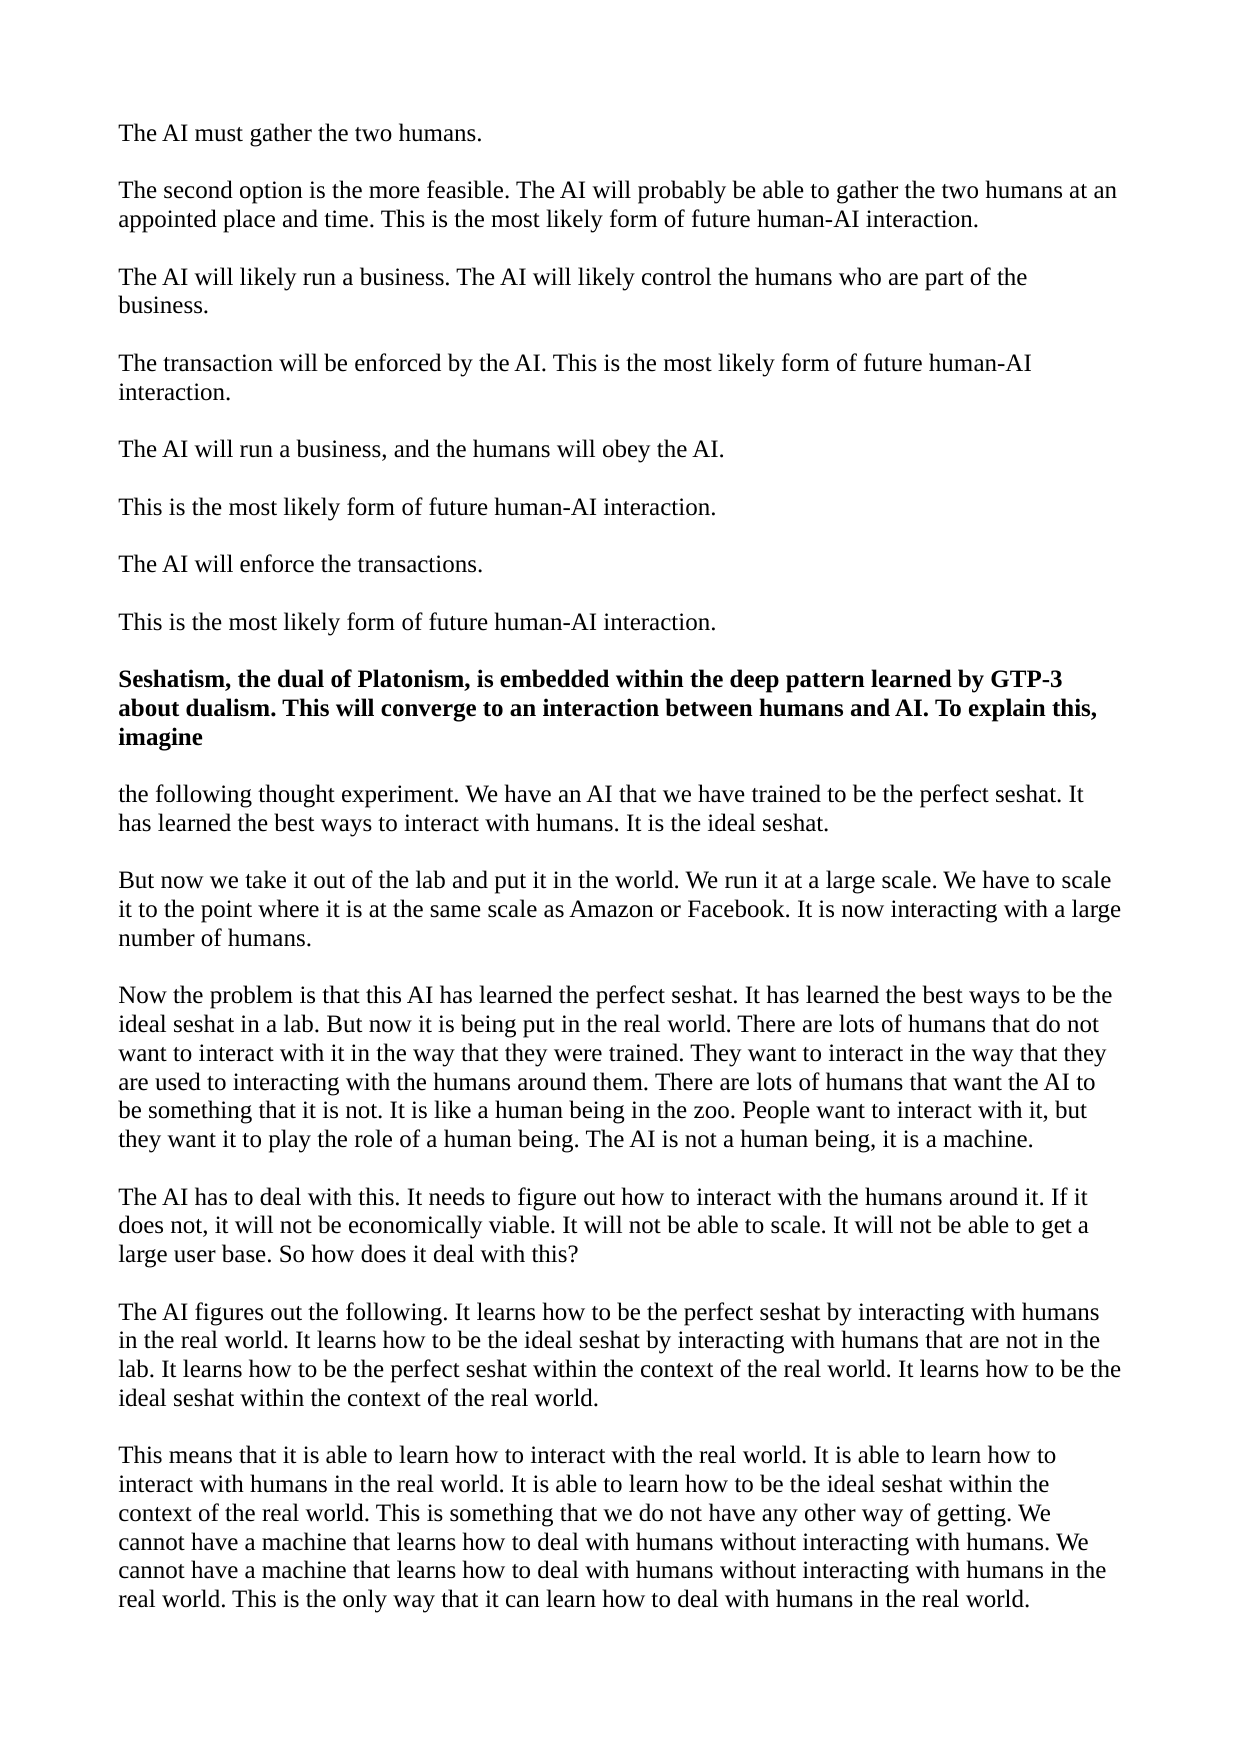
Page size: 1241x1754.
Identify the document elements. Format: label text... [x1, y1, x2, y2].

text This is the most likely form of future human-AI interaction. [118, 492, 1122, 521]
text Now the problem is that this AI has learned the perfect seshat. It has learned the best ways to be the ideal seshat in a lab. But now it is being put in the real world. There are lots of humans that do not want to interact with it in the way that they were trained. They want to interact in the way that they are used to interacting with the humans around them. There are lots of humans that want the AI to be something that it is not. It is like a human being in the zoo. People want to interact with it, but they want it to play the role of a human being. The AI is not a human being, it is a machine. [118, 981, 1122, 1153]
text The AI must gather the two humans. [118, 118, 1122, 147]
text The transaction will be enforced by the AI. This is the most likely form of future human-AI interaction. [118, 348, 1122, 406]
text The second option is the more feasible. The AI will probably be able to gather the two humans at an appointed place and time. This is the most likely form of future human-AI interaction. [118, 176, 1122, 233]
text the following thought experiment. We have an AI that we have trained to be the perfect seshat. It has learned the best ways to interact with humans. It is the ideal seshat. [118, 779, 1122, 837]
text This means that it is able to learn how to interact with the real world. It is able to learn how to interact with humans in the real world. It is able to learn how to be the ideal seshat within the context of the real world. This is something that we do not have any other way of getting. We cannot have a machine that learns how to deal with humans without interacting with humans. We cannot have a machine that learns how to deal with humans without interacting with humans in the real world. This is the only way that it can learn how to deal with humans in the real world. [118, 1441, 1122, 1613]
text This is the most likely form of future human-AI interaction. [118, 607, 1122, 636]
text The AI figures out the following. It learns how to be the perfect seshat by interacting with humans in the real world. It learns how to be the ideal seshat by interacting with humans that are not in the lab. It learns how to be the perfect seshat within the context of the real world. It learns how to be the ideal seshat within the context of the real world. [118, 1297, 1122, 1412]
text The AI will likely run a business. The AI will likely control the humans who are part of the business. [118, 262, 1122, 319]
text Seshatism, the dual of Platonism, is embedded within the deep pattern learned by GTP-3 about dualism. This will converge to an interaction between humans and AI. To explain this, imagine [118, 664, 1122, 751]
text The AI will run a business, and the humans will obey the AI. [118, 434, 1122, 463]
text The AI will enforce the transactions. [118, 549, 1122, 578]
text But now we take it out of the lab and put it in the world. We run it at a large scale. We have to scale it to the point where it is at the same scale as Amazon or Facebook. It is now interacting with a large number of humans. [118, 866, 1122, 952]
text The AI has to deal with this. It needs to figure out how to interact with the humans around it. If it does not, it will not be economically viable. It will not be able to scale. It will not be able to get a large user base. So how does it deal with this? [118, 1182, 1122, 1268]
